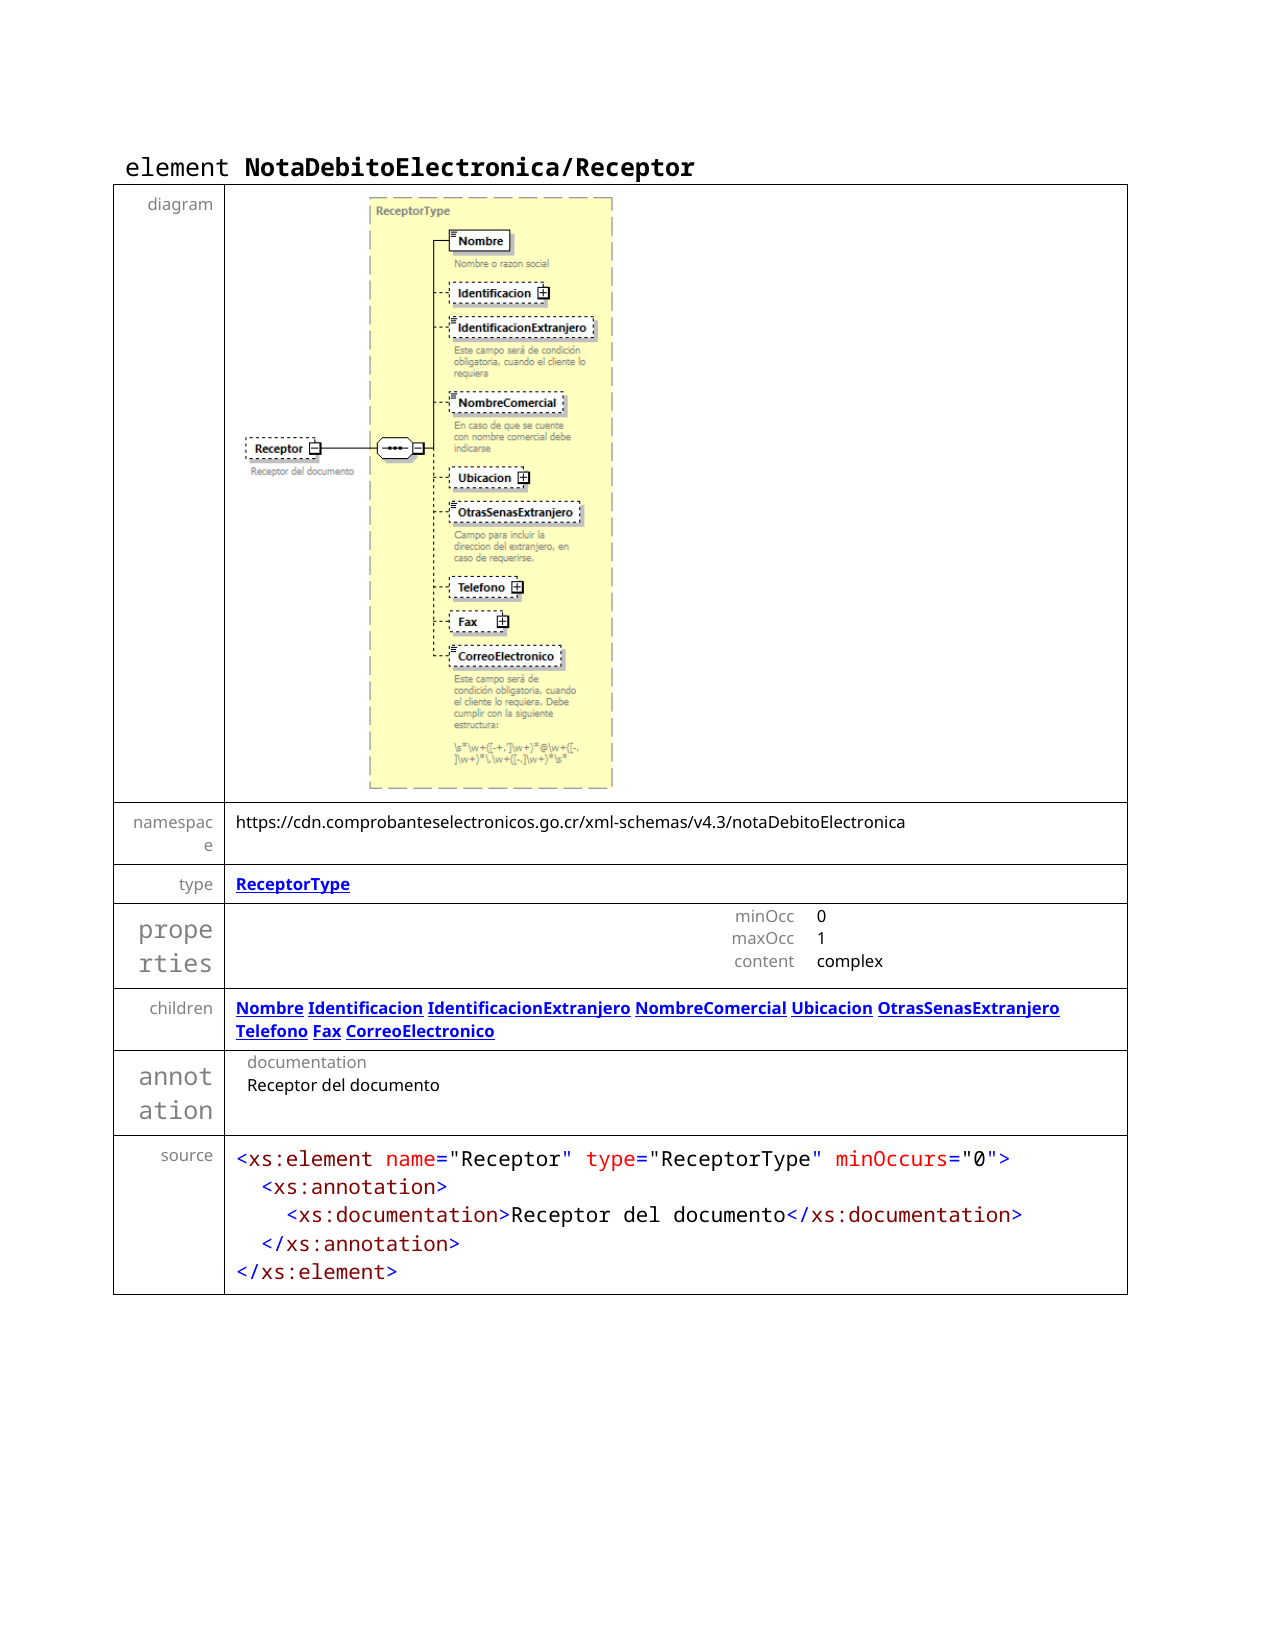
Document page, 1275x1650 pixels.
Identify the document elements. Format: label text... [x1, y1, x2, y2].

table_cell Nombre Identificacion IdentificacionExtranjero NombreComercial Ubicacion OtrasSenasExtranjero Telefono Fax CorreoElectronico [225, 989, 1127, 1050]
table_header minOcc [236, 904, 805, 927]
table_cell complex [805, 950, 1127, 972]
table_header [225, 185, 1127, 802]
table_header documentation [236, 1051, 1127, 1074]
text element NotaDebitoElectronica/Receptor [125, 150, 1150, 184]
table_cell namespace [114, 803, 224, 864]
table_cell [225, 904, 1127, 988]
table_cell children [114, 989, 224, 1050]
table_cell maxOcc [236, 927, 805, 950]
table_cell https://cdn.comprobanteselectronicos.go.cr/xml-schemas/v4.3/notaDebitoElectronica [225, 803, 1127, 864]
table_cell source [114, 1136, 224, 1294]
table_cell ReceptorType [225, 865, 1127, 903]
table_cell properties [114, 904, 224, 988]
table_cell content [236, 950, 805, 972]
table_header diagram [114, 185, 224, 802]
table_cell 1 [805, 927, 1127, 950]
table_cell [225, 1051, 1127, 1135]
table_header 0 [805, 904, 1127, 927]
picture [235, 193, 623, 794]
table_cell Receptor del documento [236, 1074, 1127, 1097]
table_cell annotation [114, 1051, 224, 1135]
table_cell type [114, 865, 224, 903]
table_cell <xs:element name="Receptor" type="ReceptorType" minOccurs="0"> <xs:annotation> <xs:documentation>Receptor del documento</xs:documentation> </xs:annotation> </xs:element> [225, 1136, 1127, 1294]
